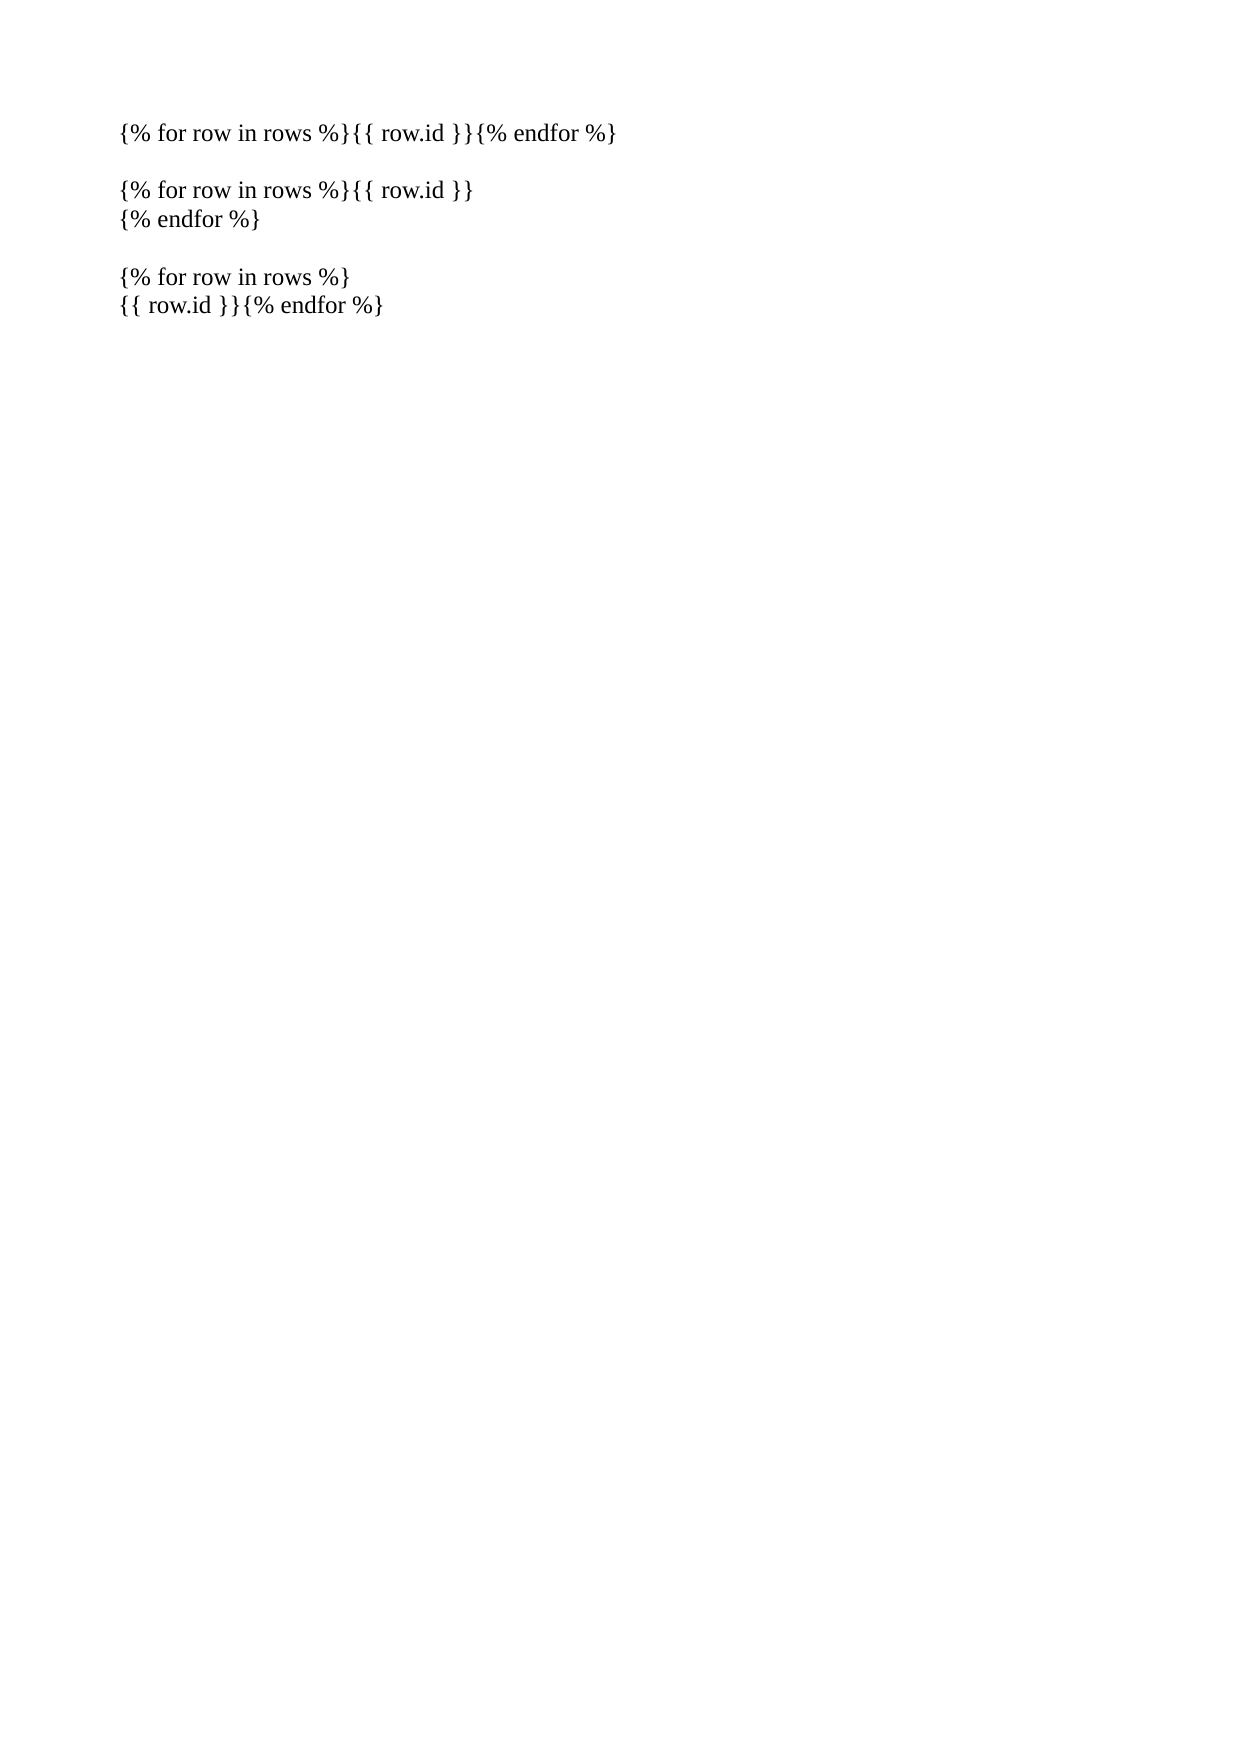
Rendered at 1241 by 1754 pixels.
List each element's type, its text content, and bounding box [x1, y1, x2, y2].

text {% for row in rows %}{{ row.id }} [118, 176, 1122, 204]
text {% for row in rows %}{{ row.id }}{% endfor %} [118, 118, 1122, 147]
text {% endfor %} [118, 204, 1122, 233]
text {% for row in rows %} [118, 262, 1122, 291]
text {{ row.id }}{% endfor %} [118, 291, 1122, 319]
